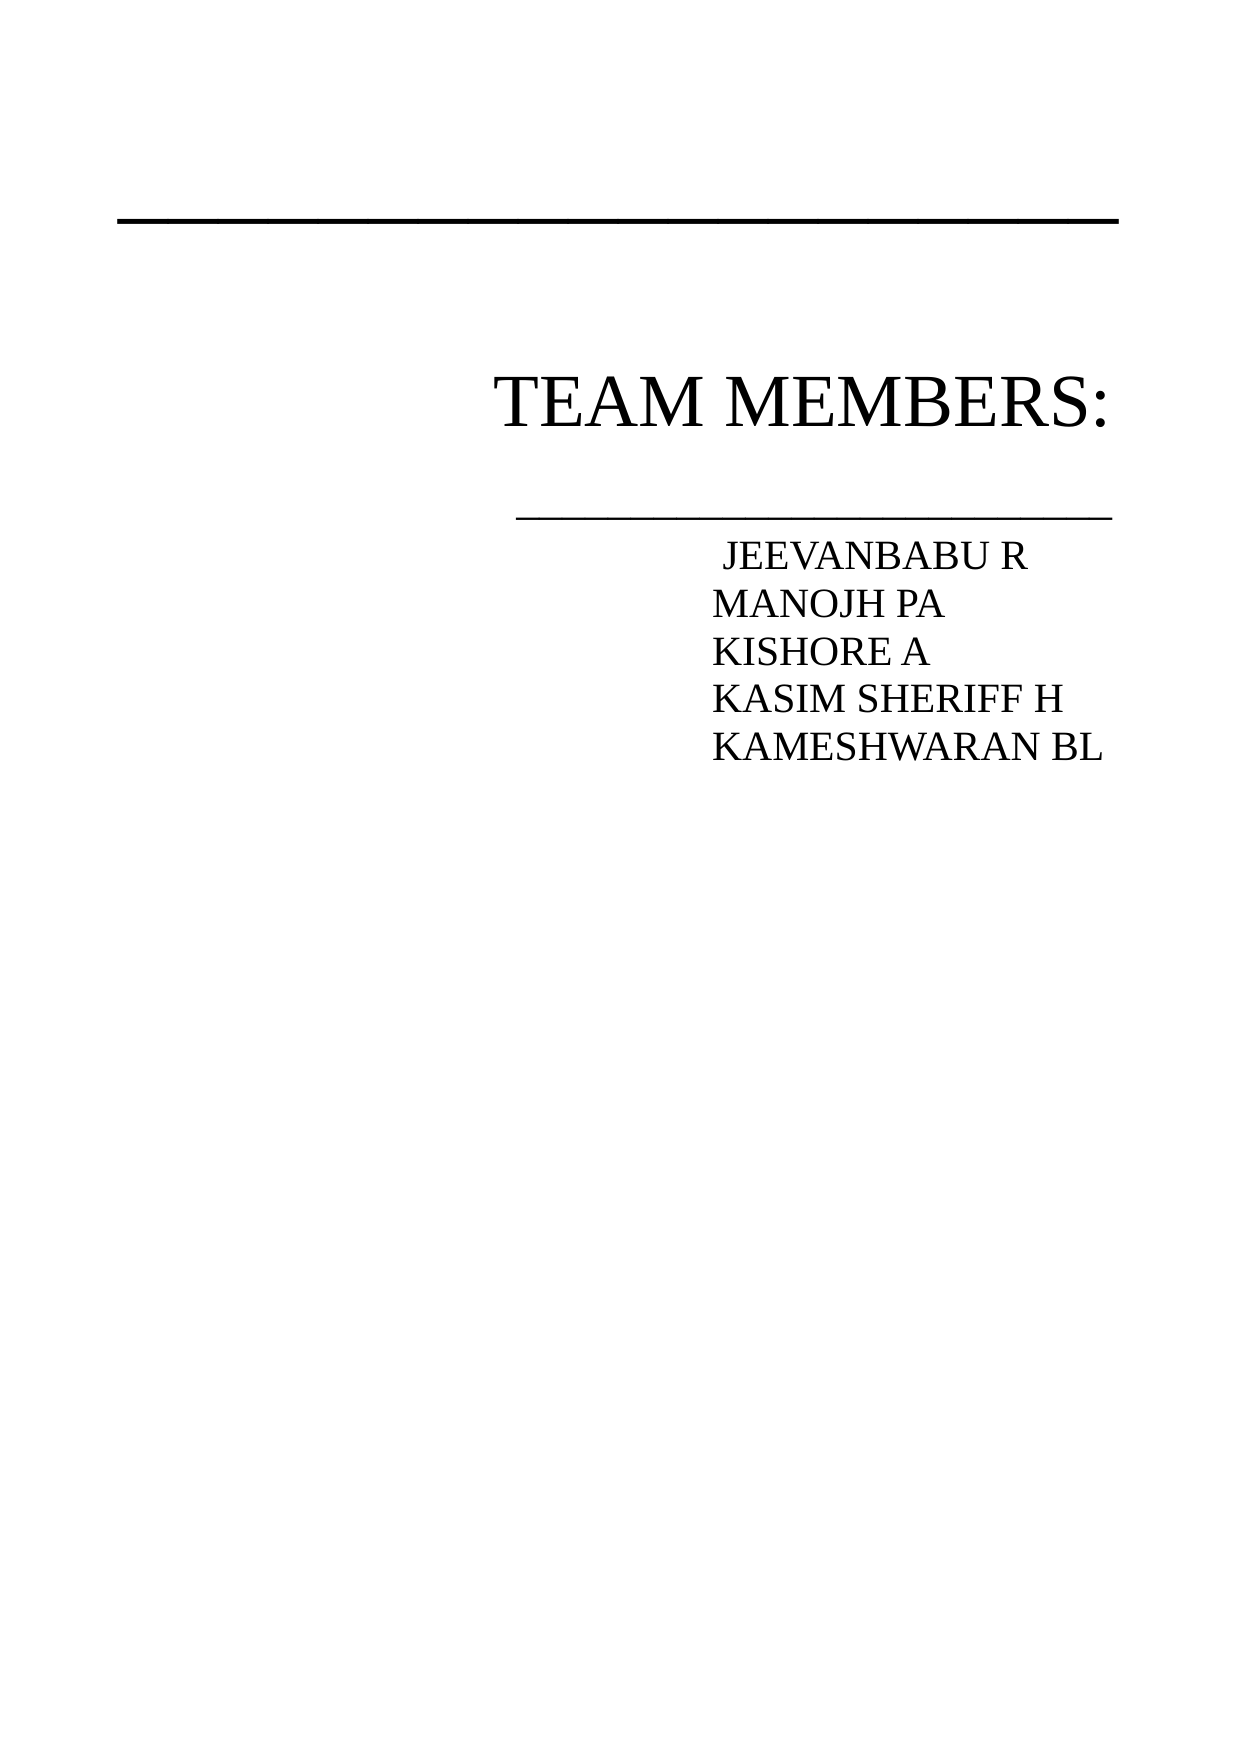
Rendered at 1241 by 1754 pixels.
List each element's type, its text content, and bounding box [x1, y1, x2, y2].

text __________________________ [118, 444, 1122, 530]
text TEAM MEMBERS: [118, 348, 1122, 444]
text KISHORE A [118, 626, 1122, 674]
text MANOJH PA [118, 578, 1122, 626]
text KAMESHWARAN BL [118, 722, 1122, 770]
text KASIM SHERIFF H [118, 674, 1122, 722]
text ____________________ [118, 118, 1122, 233]
text JEEVANBABU R [118, 530, 1122, 578]
